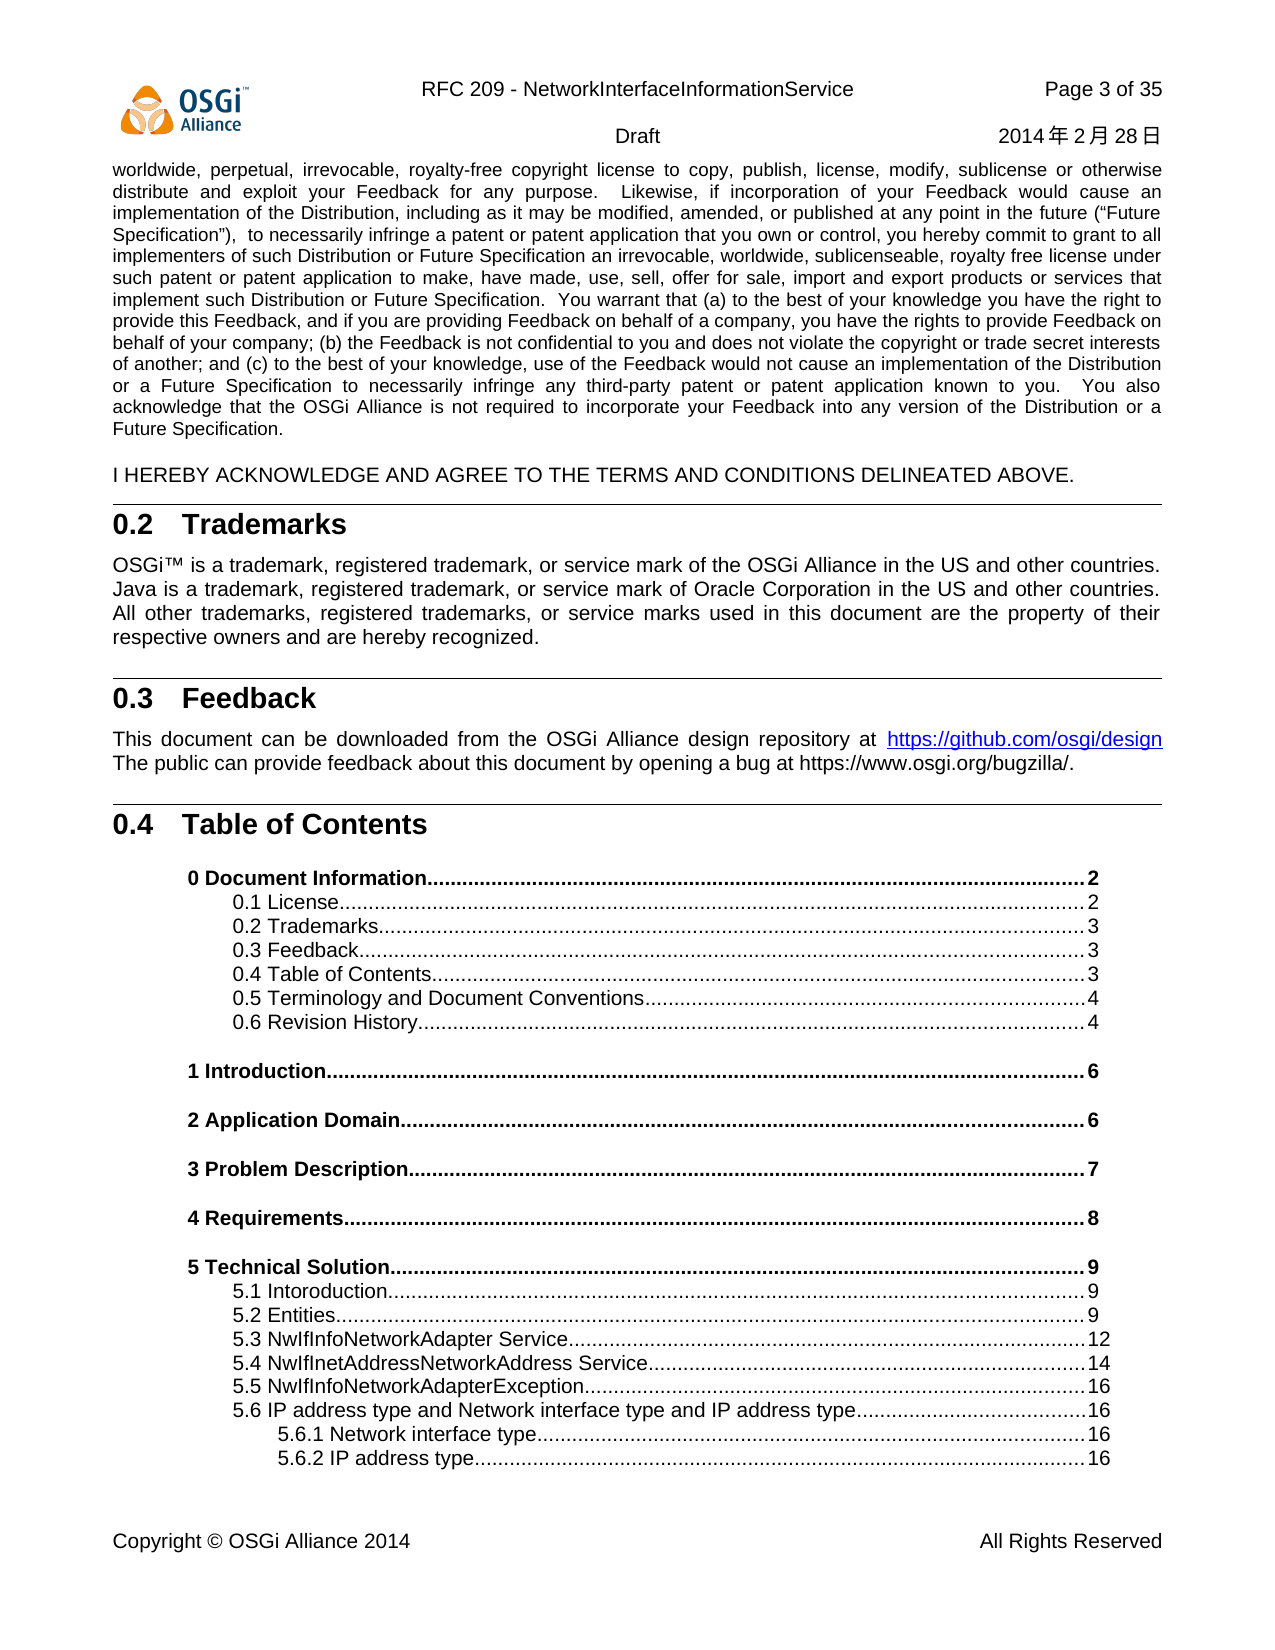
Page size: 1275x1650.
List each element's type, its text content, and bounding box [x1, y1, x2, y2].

text 0.1 License 2 [232, 890, 1162, 914]
text 5.2 Entities 9 [232, 1302, 1162, 1326]
text 0.4 Table of Contents 3 [232, 962, 1162, 986]
text 5.4 NwIfInetAddressNetworkAddress Service 14 [232, 1350, 1162, 1374]
text 5.6 IP address type and Network interface type and IP address type 16 [232, 1398, 1162, 1422]
text 0 Document Information 2 [187, 866, 1162, 890]
text 0.2 Trademarks 3 [232, 914, 1162, 938]
text I HEREBY ACKNOWLEDGE AND AGREE TO THE TERMS AND CONDITIONS DELINEATED ABOVE. [112, 463, 1162, 487]
text 3 Problem Description 7 [187, 1157, 1162, 1181]
text 4 Requirements 8 [187, 1206, 1162, 1229]
text 0.6 Revision History 4 [232, 1010, 1162, 1034]
subtitle Table of Contents [112, 805, 1162, 841]
picture [113, 78, 257, 142]
text 5.5 NwIfInfoNetworkAdapterException 16 [232, 1374, 1162, 1398]
text 5 Technical Solution 9 [187, 1254, 1162, 1278]
text 1 Introduction 6 [187, 1059, 1162, 1083]
subtitle Trademarks [112, 505, 1162, 541]
text 5.1 Intoroduction 9 [232, 1278, 1162, 1302]
text This document can be downloaded from the OSGi Alliance design repository at https://github.com/osgi/design The public can provide feedback about this document by opening a bug at https://www.osgi.org/bugzilla/. [112, 727, 1162, 775]
text OSGi™ is a trademark, registered trademark, or service mark of the OSGi Alliance in the US and other countries. Java is a trademark, registered trademark, or service mark of Oracle Corporation in the US and other countries. All other trademarks, registered trademarks, or service marks used in this document are the property of their respective owners and are hereby recognized. [112, 553, 1162, 649]
text 5.6.1 Network interface type 16 [277, 1422, 1162, 1446]
text 0.3 Feedback 3 [232, 938, 1162, 962]
text 0.5 Terminology and Document Conventions 4 [232, 986, 1162, 1010]
text 2 Application Domain 6 [187, 1108, 1162, 1132]
text 5.6.2 IP address type 16 [277, 1446, 1162, 1470]
subtitle Feedback [112, 679, 1162, 715]
text 5.3 NwIfInfoNetworkAdapter Service 12 [232, 1326, 1162, 1350]
text worldwide, perpetual, irrevocable, royalty-free copyright license to copy, publish, license, modify, sublicense or otherwise distribute and exploit your Feedback for any purpose. Likewise, if incorporation of your Feedback would cause an implementation of the Distribution, including as it may be modified, amended, or published at any point in the future (“Future Specification”), to necessarily infringe a patent or patent application that you own or control, you hereby commit to grant to all implementers of such Distribution or Future Specification an irrevocable, worldwide, sublicenseable, royalty free license under such patent or patent application to make, have made, use, sell, offer for sale, import and export products or services that implement such Distribution or Future Specification. You warrant that (a) to the best of your knowledge you have the right to provide this Feedback, and if you are providing Feedback on behalf of a company, you have the rights to provide Feedback on behalf of your company; (b) the Feedback is not confidential to you and does not violate the copyright or trade secret interests of another; and (c) to the best of your knowledge, use of the Feedback would not cause an implementation of the Distribution or a Future Specification to necessarily infringe any third-party patent or patent application known to you. You also acknowledge that the OSGi Alliance is not required to incorporate your Feedback into any version of the Distribution or a Future Specification. [112, 159, 1162, 439]
